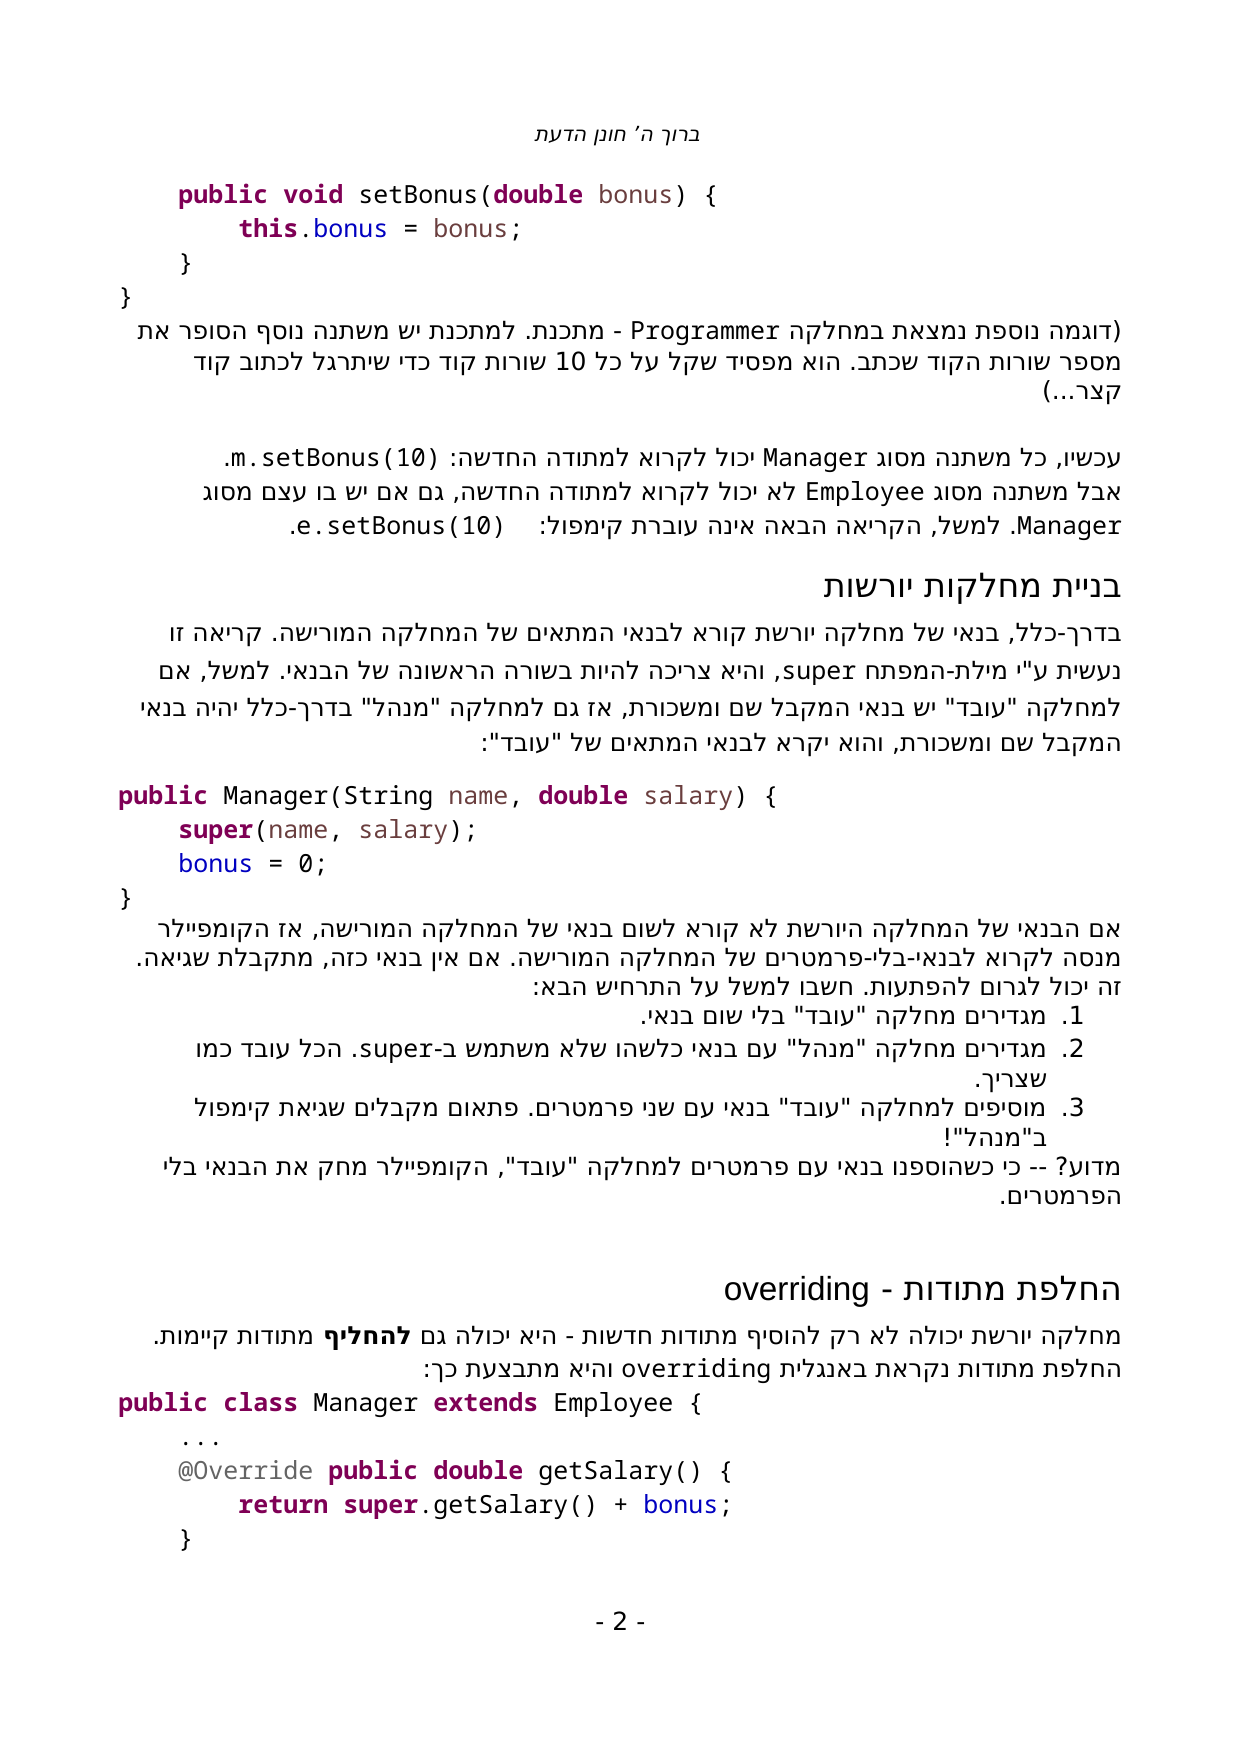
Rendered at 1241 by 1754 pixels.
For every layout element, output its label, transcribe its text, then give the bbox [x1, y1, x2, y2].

text } [118, 1521, 1122, 1555]
text public void setBonus(double bonus) { [118, 177, 1122, 211]
subtitle בניית מחלקות יורשות [118, 567, 1122, 606]
text ... [118, 1418, 1122, 1452]
text return super.getSalary() + bonus; [118, 1487, 1122, 1521]
subtitle החלפת מתודות - overriding [118, 1269, 1122, 1309]
text מחלקה יורשת יכולה לא רק להוסיף מתודות חדשות - היא יכולה גם להחליף מתודות קיימות. החלפת מתודות נקראת באנגלית overriding והיא מתבצעת כך: [118, 1321, 1122, 1384]
text בדרך-כלל, בנאי של מחלקה יורשת קורא לבנאי המתאים של המחלקה המורישה. קריאה זו נעשית ע"י מילת-המפתח super, והיא צריכה להיות בשורה הראשונה של הבנאי. למשל, אם למחלקה "עובד" יש בנאי המקבל שם ומשכורת, אז גם למחלקה "מנהל" בדרך-כלל יהיה בנאי המקבל שם ומשכורת, והוא יקרא לבנאי המתאים של "עובד": [118, 618, 1122, 757]
list מגדירים מחלקה "מנהל" עם בנאי כלשהו שלא משתמש ב-super. הכל עובד כמו שצריך. [118, 1030, 1084, 1094]
text } [118, 245, 1122, 279]
text @Override public double getSalary() { [118, 1452, 1122, 1487]
list מוסיפים למחלקה "עובד" בנאי עם שני פרמטרים. פתאום מקבלים שגיאת קימפול ב"מנהל"! [118, 1094, 1084, 1152]
text bonus = 0; [118, 846, 1122, 880]
text (דוגמה נוספת נמצאת במחלקה Programmer - מתכנת. למתכנת יש משתנה נוסף הסופר את מספר שורות הקוד שכתב. הוא מפסיד שקל על כל 10 שורות קוד כדי שיתרגל לכתוב קוד קצר...) [118, 313, 1122, 405]
text public Manager(String name, double salary) { [118, 777, 1122, 812]
text super(name, salary); [118, 812, 1122, 846]
text this.bonus = bonus; [118, 211, 1122, 245]
text אבל משתנה מסוג Employee לא יכול לקרוא למתודה החדשה, גם אם יש בו עצם מסוג Manager. למשל, הקריאה הבאה אינה עוברת קימפול: e.setBonus(10). [118, 473, 1122, 542]
text } [118, 279, 1122, 313]
text מדוע? -- כי כשהוספנו בנאי עם פרמטרים למחלקה "עובד", הקומפיילר מחק את הבנאי בלי הפרמטרים. [118, 1152, 1122, 1210]
text public class Manager extends Employee { [118, 1384, 1122, 1418]
text } [118, 880, 1122, 914]
list מגדירים מחלקה "עובד" בלי שום בנאי. [118, 1001, 1084, 1030]
text עכשיו, כל משתנה מסוג Manager יכול לקרוא למתודה החדשה: m.setBonus(10). [118, 439, 1122, 473]
text אם הבנאי של המחלקה היורשת לא קורא לשום בנאי של המחלקה המורישה, אז הקומפיילר מנסה לקרוא לבנאי-בלי-פרמטרים של המחלקה המורישה. אם אין בנאי כזה, מתקבלת שגיאה. זה יכול לגרום להפתעות. חשבו למשל על התרחיש הבא: [118, 914, 1122, 1001]
